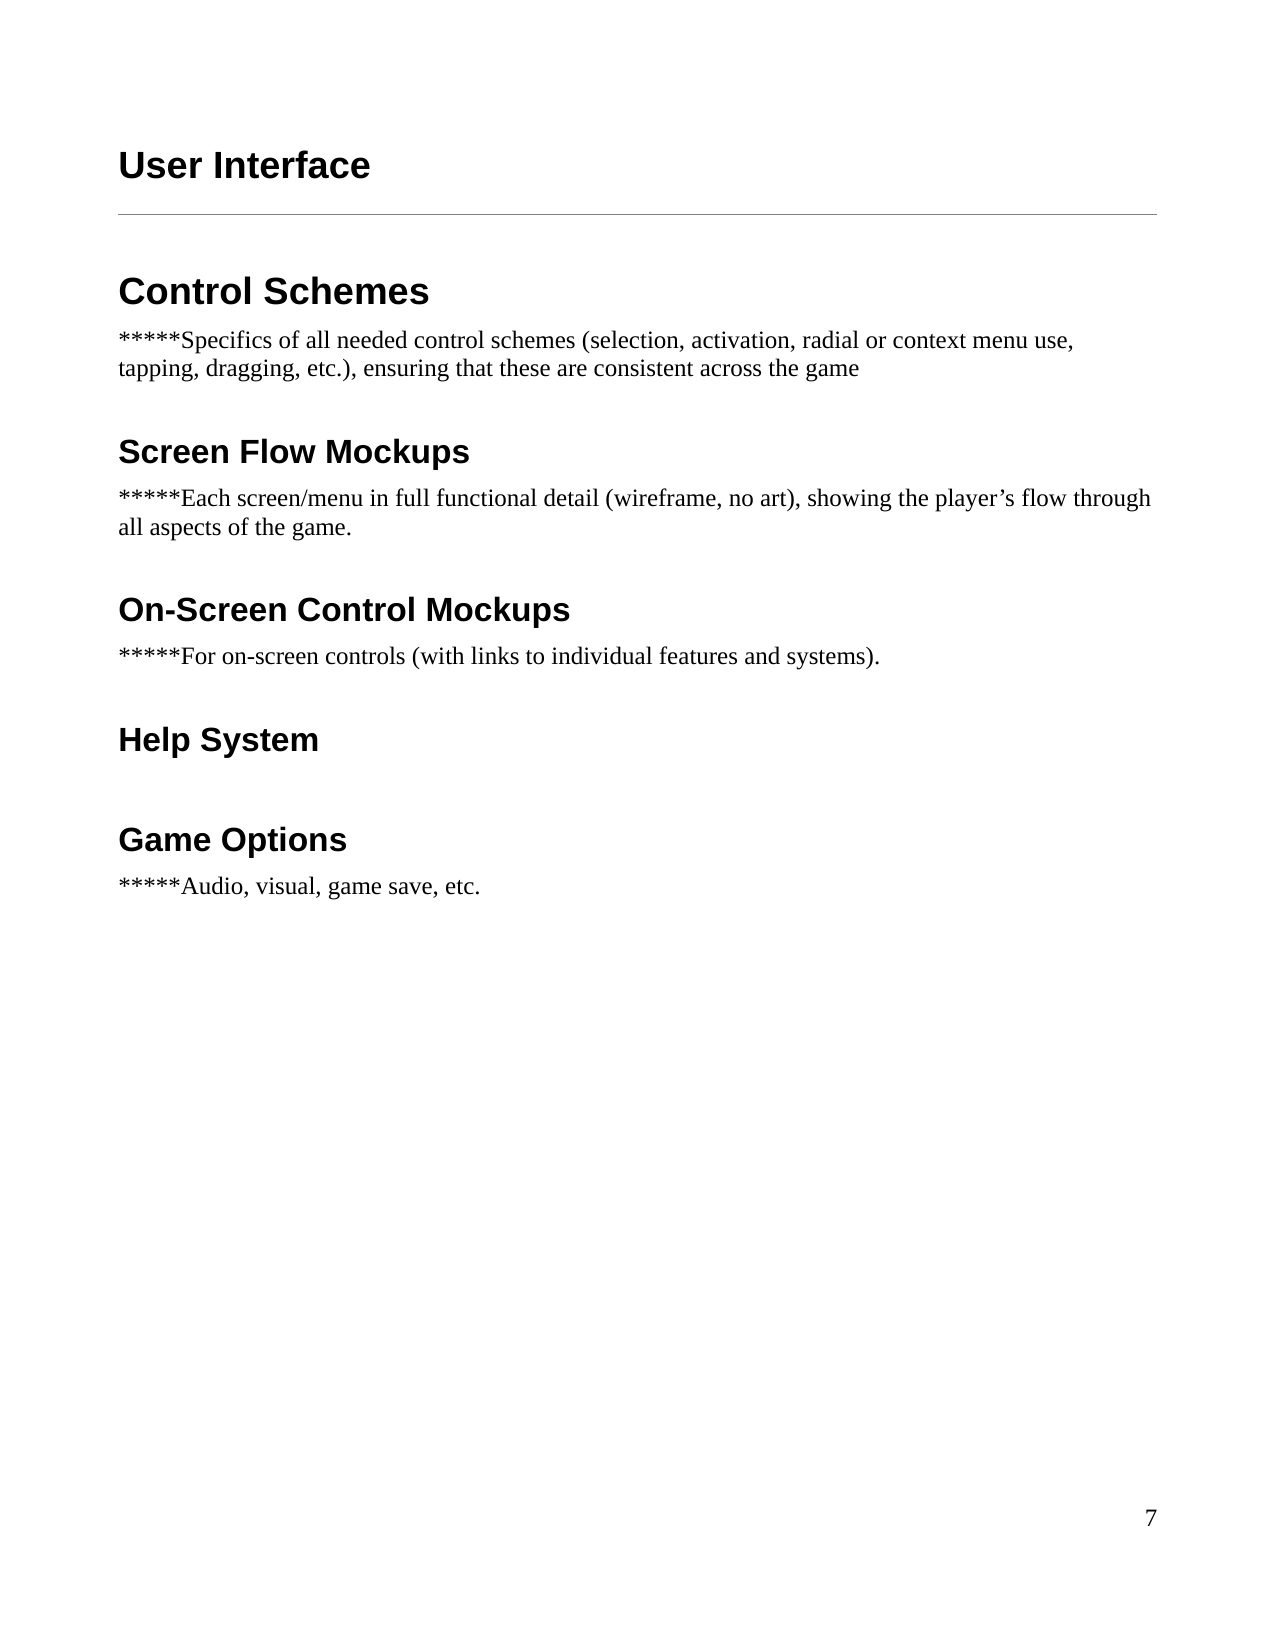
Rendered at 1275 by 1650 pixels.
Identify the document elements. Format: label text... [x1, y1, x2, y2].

subtitle Control Schemes [118, 268, 1157, 312]
subtitle User Interface [118, 143, 1157, 187]
subtitle On-Screen Control Mockups [118, 590, 1157, 629]
subtitle Help System [118, 719, 1157, 758]
subtitle Game Options [118, 820, 1157, 859]
subtitle Screen Flow Mockups [118, 432, 1157, 470]
text *****Audio, visual, game save, etc. [118, 871, 1157, 900]
text *****Specifics of all needed control schemes (selection, activation, radial or context menu use, tapping, dragging, etc.), ensuring that these are consistent across the game [118, 325, 1157, 382]
text *****For on-screen controls (with links to individual features and systems). [118, 641, 1157, 670]
text *****Each screen/menu in full functional detail (wireframe, no art), showing the player’s flow through all aspects of the game. [118, 483, 1157, 540]
